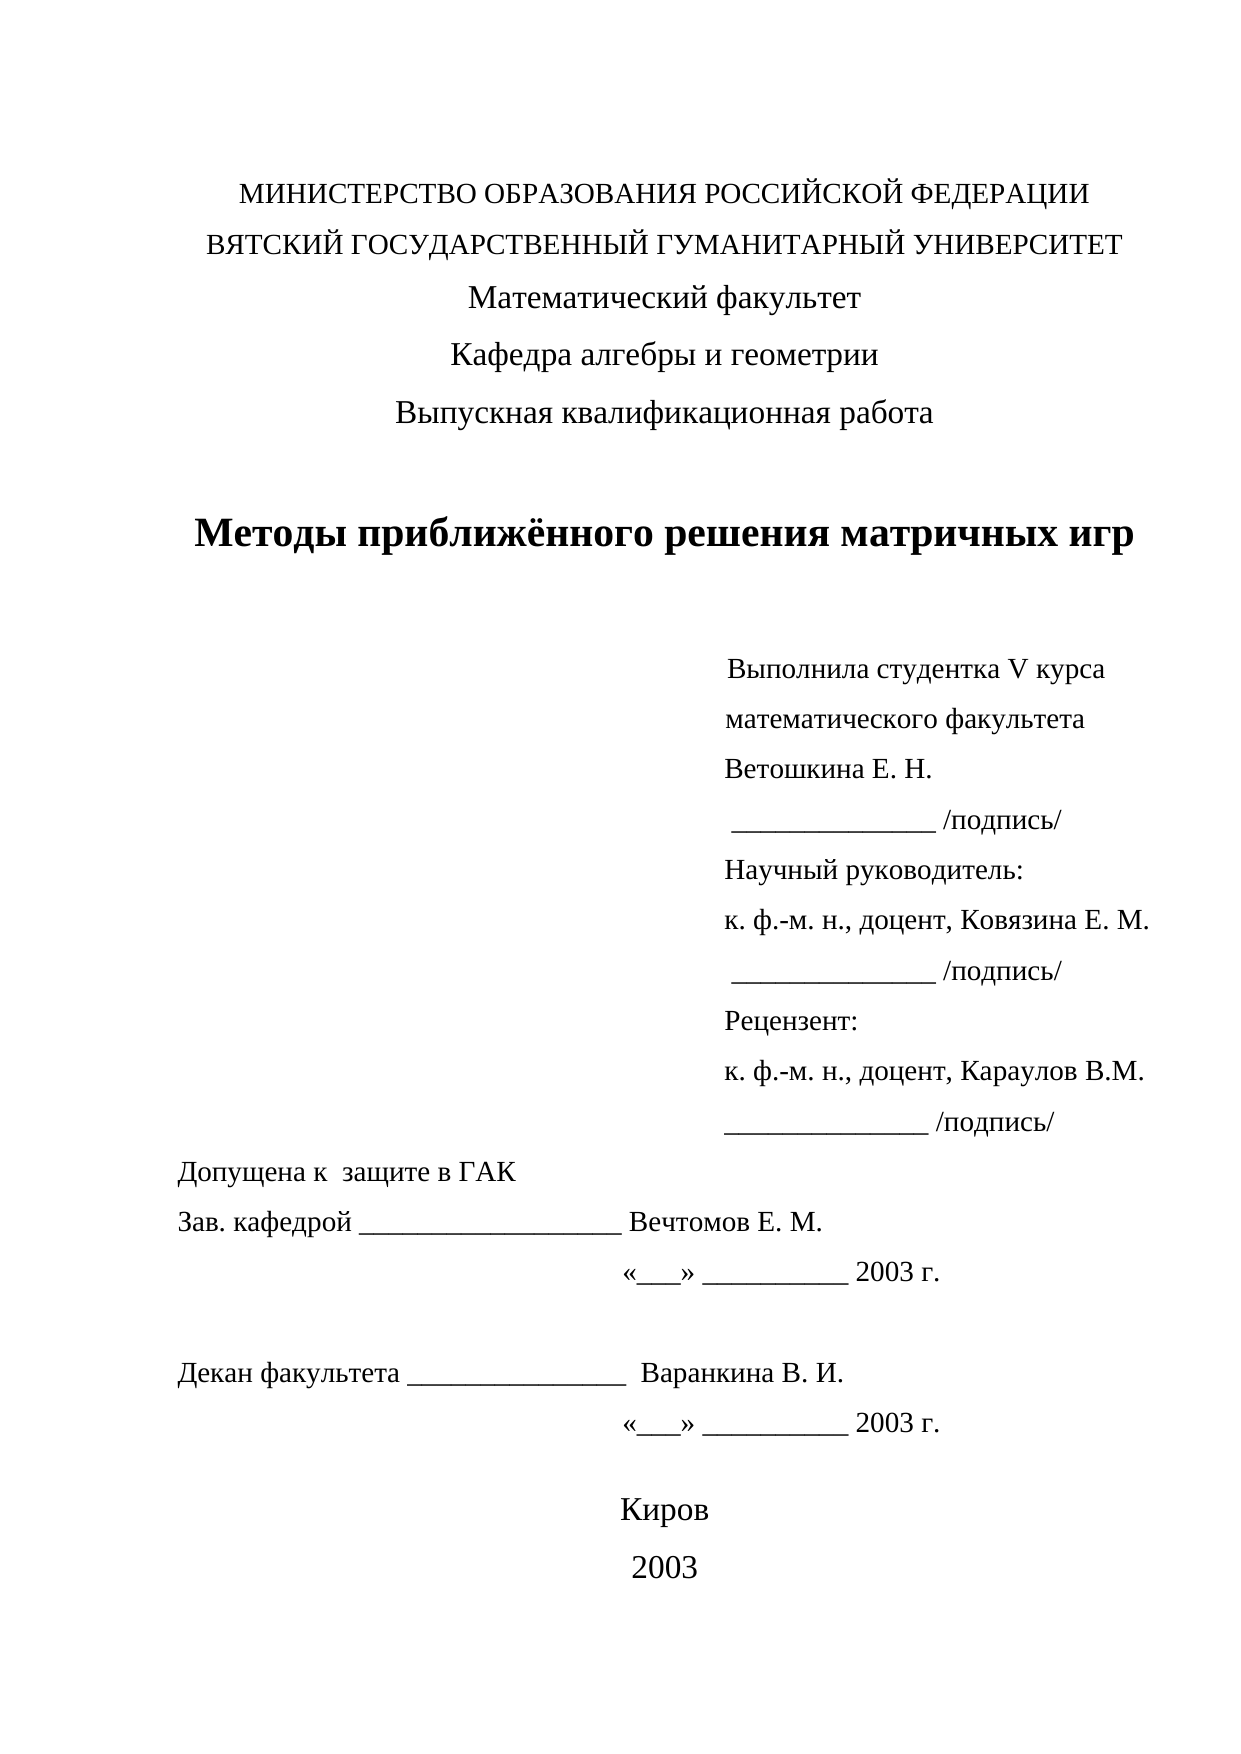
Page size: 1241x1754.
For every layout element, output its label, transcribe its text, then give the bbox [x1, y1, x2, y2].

text к. ф.-м. н., доцент, Караулов В.М. [177, 1053, 1152, 1087]
text Рецензент: [177, 1003, 1152, 1037]
text «___» __________ 2003 г. [177, 1254, 1152, 1288]
text к. ф.-м. н., доцент, Ковязина Е. М. [177, 902, 1152, 936]
text ВЯТСКИЙ ГОСУДАРСТВЕННЫЙ ГУМАНИТАРНЫЙ УНИВЕРСИТЕТ [177, 227, 1152, 260]
text ______________ /подпись/ [177, 1104, 1152, 1137]
text Кафедра алгебры и геометрии [177, 334, 1152, 373]
text «___» __________ 2003 г. [177, 1406, 1152, 1439]
text 2003 [177, 1547, 1152, 1585]
text Киров [177, 1489, 1152, 1528]
text Декан факультета _______________ Варанкина В. И. [177, 1355, 1152, 1389]
text Научный руководитель: [177, 852, 1152, 886]
text ______________ /подпись/ [177, 953, 1152, 986]
text Выпускная квалификационная работа [177, 392, 1152, 430]
text Зав. кафедрой __________________ Вечтомов Е. М. [177, 1204, 1152, 1238]
text Методы приближённого решения матричных игр [177, 507, 1152, 555]
text МИНИСТЕРСТВО ОБРАЗОВАНИЯ РОССИЙСКОЙ ФЕДЕРАЦИИ [177, 176, 1152, 210]
text Допущена к защите в ГАК [177, 1154, 1152, 1187]
text Ветошкина Е. Н. [177, 751, 1152, 785]
text Выполнила студентка V курса [177, 651, 1152, 684]
text Математический факультет [177, 277, 1152, 315]
text ______________ /подпись/ [177, 802, 1152, 835]
text математического факультета [177, 701, 1152, 735]
